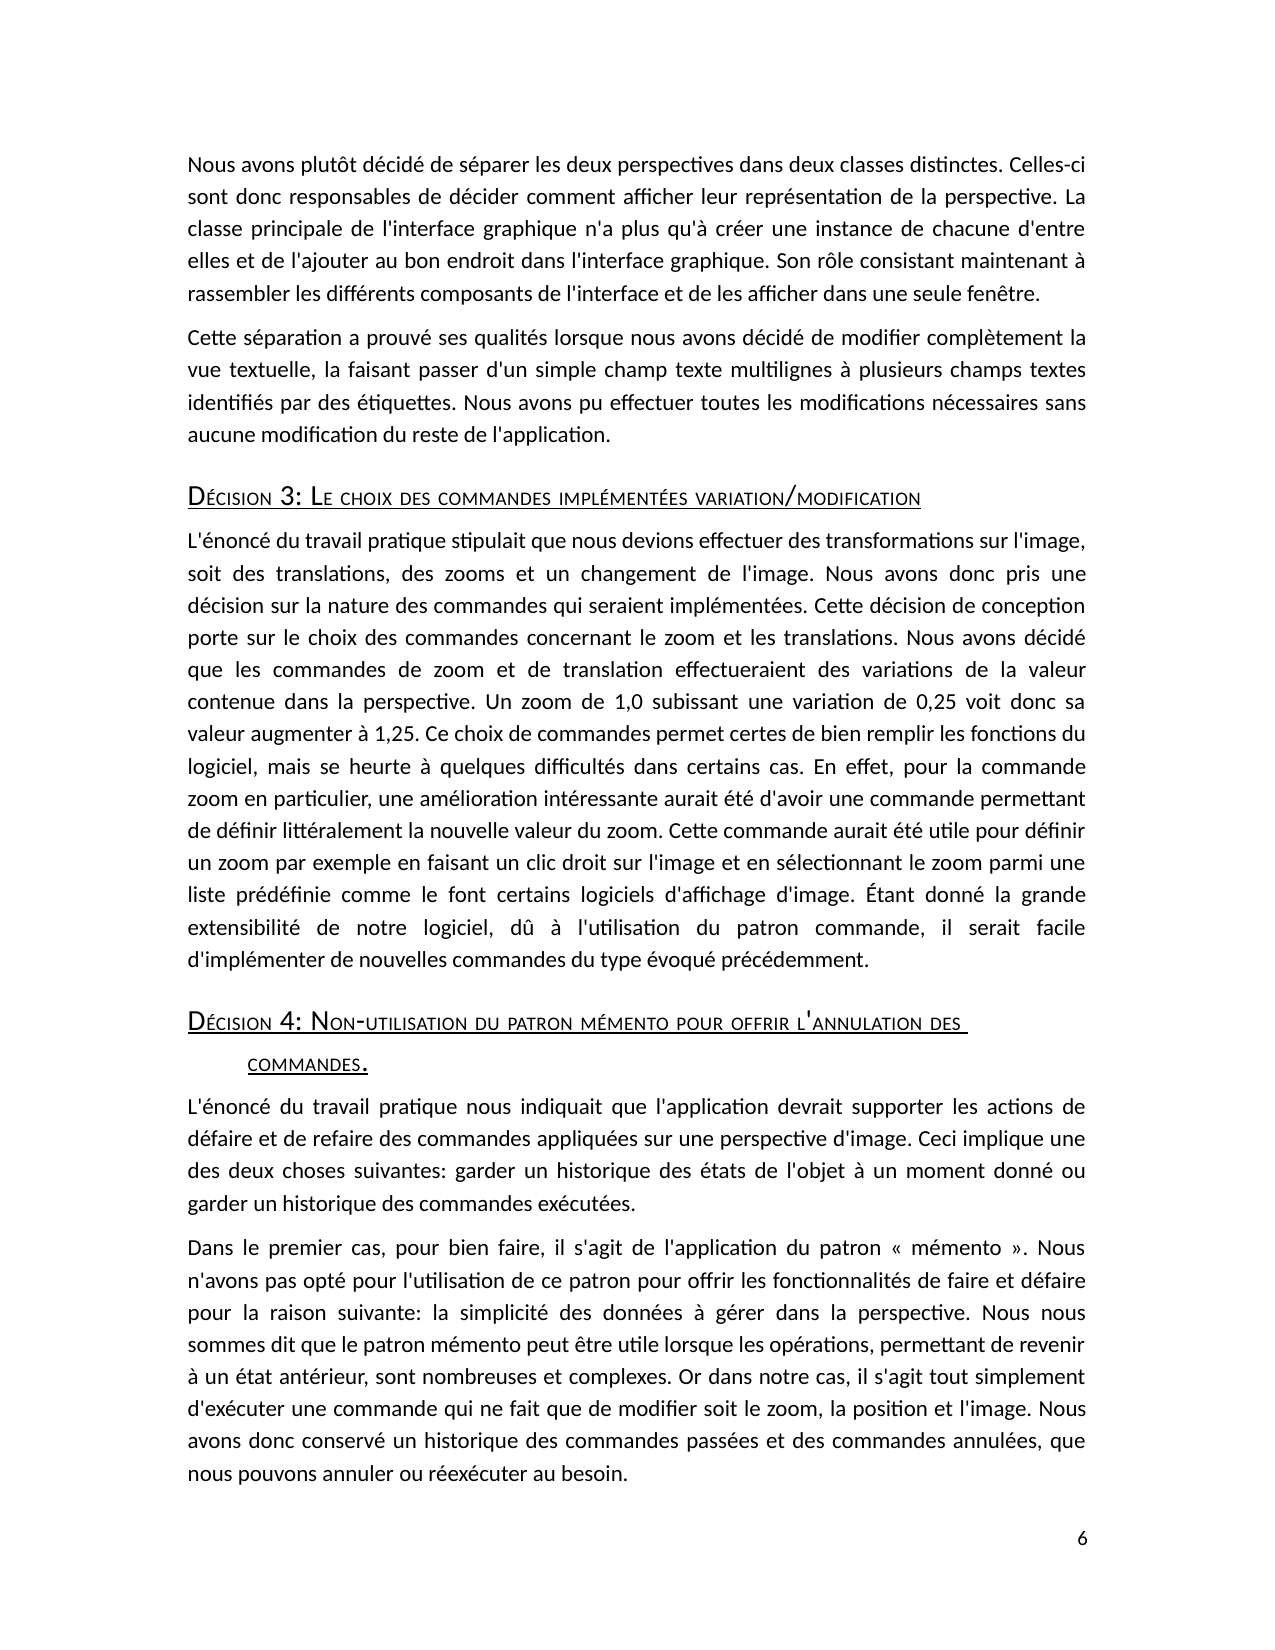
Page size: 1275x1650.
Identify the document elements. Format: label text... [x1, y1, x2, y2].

text L'énoncé du travail pratique nous indiquait que l'application devrait supporter les actions de défaire et de refaire des commandes appliquées sur une perspective d'image. Ceci implique une des deux choses suivantes: garder un historique des états de l'objet à un moment donné ou garder un historique des commandes exécutées. [187, 1092, 1087, 1217]
text Cette séparation a prouvé ses qualités lorsque nous avons décidé de modifier complètement la vue textuelle, la faisant passer d'un simple champ texte multilignes à plusieurs champs textes identifiés par des étiquettes. Nous avons pu effectuer toutes les modifications nécessaires sans aucune modification du reste de l'application. [187, 323, 1087, 448]
text Nous avons plutôt décidé de séparer les deux perspectives dans deux classes distinctes. Celles-ci sont donc responsables de décider comment afficher leur représentation de la perspective. La classe principale de l'interface graphique n'a plus qu'à créer une instance de chacune d'entre elles et de l'ajouter au bon endroit dans l'interface graphique. Son rôle consistant maintenant à rassembler les différents composants de l'interface et de les afficher dans une seule fenêtre. [187, 150, 1087, 307]
subtitle Décision 4: Non-utilisation du patron mémento pour offrir l'annulation des commandes. [187, 1002, 1087, 1079]
text L'énoncé du travail pratique stipulait que nous devions effectuer des transformations sur l'image, soit des translations, des zooms et un changement de l'image. Nous avons donc pris une décision sur la nature des commandes qui seraient implémentées. Cette décision de conception porte sur le choix des commandes concernant le zoom et les translations. Nous avons décidé que les commandes de zoom et de translation effectueraient des variations de la valeur contenue dans la perspective. Un zoom de 1,0 subissant une variation de 0,25 voit donc sa valeur augmenter à 1,25. Ce choix de commandes permet certes de bien remplir les fonctions du logiciel, mais se heurte à quelques difficultés dans certains cas. En effet, pour la commande zoom en particulier, une amélioration intéressante aurait été d'avoir une commande permettant de définir littéralement la nouvelle valeur du zoom. Cette commande aurait été utile pour définir un zoom par exemple en faisant un clic droit sur l'image et en sélectionnant le zoom parmi une liste prédéfinie comme le font certains logiciels d'affichage d'image. Étant donné la grande extensibilité de notre logiciel, dû à l'utilisation du patron commande, il serait facile d'implémenter de nouvelles commandes du type évoqué précédemment. [187, 526, 1087, 973]
text Dans le premier cas, pour bien faire, il s'agit de l'application du patron « mémento ». Nous n'avons pas opté pour l'utilisation de ce patron pour offrir les fonctionnalités de faire et défaire pour la raison suivante: la simplicité des données à gérer dans la perspective. Nous nous sommes dit que le patron mémento peut être utile lorsque les opérations, permettant de revenir à un état antérieur, sont nombreuses et complexes. Or dans notre cas, il s'agit tout simplement d'exécuter une commande qui ne fait que de modifier soit le zoom, la position et l'image. Nous avons donc conservé un historique des commandes passées et des commandes annulées, que nous pouvons annuler ou réexécuter au besoin. [187, 1233, 1087, 1487]
subtitle Décision 3: Le choix des commandes implémentées variation/modification [187, 477, 1087, 513]
